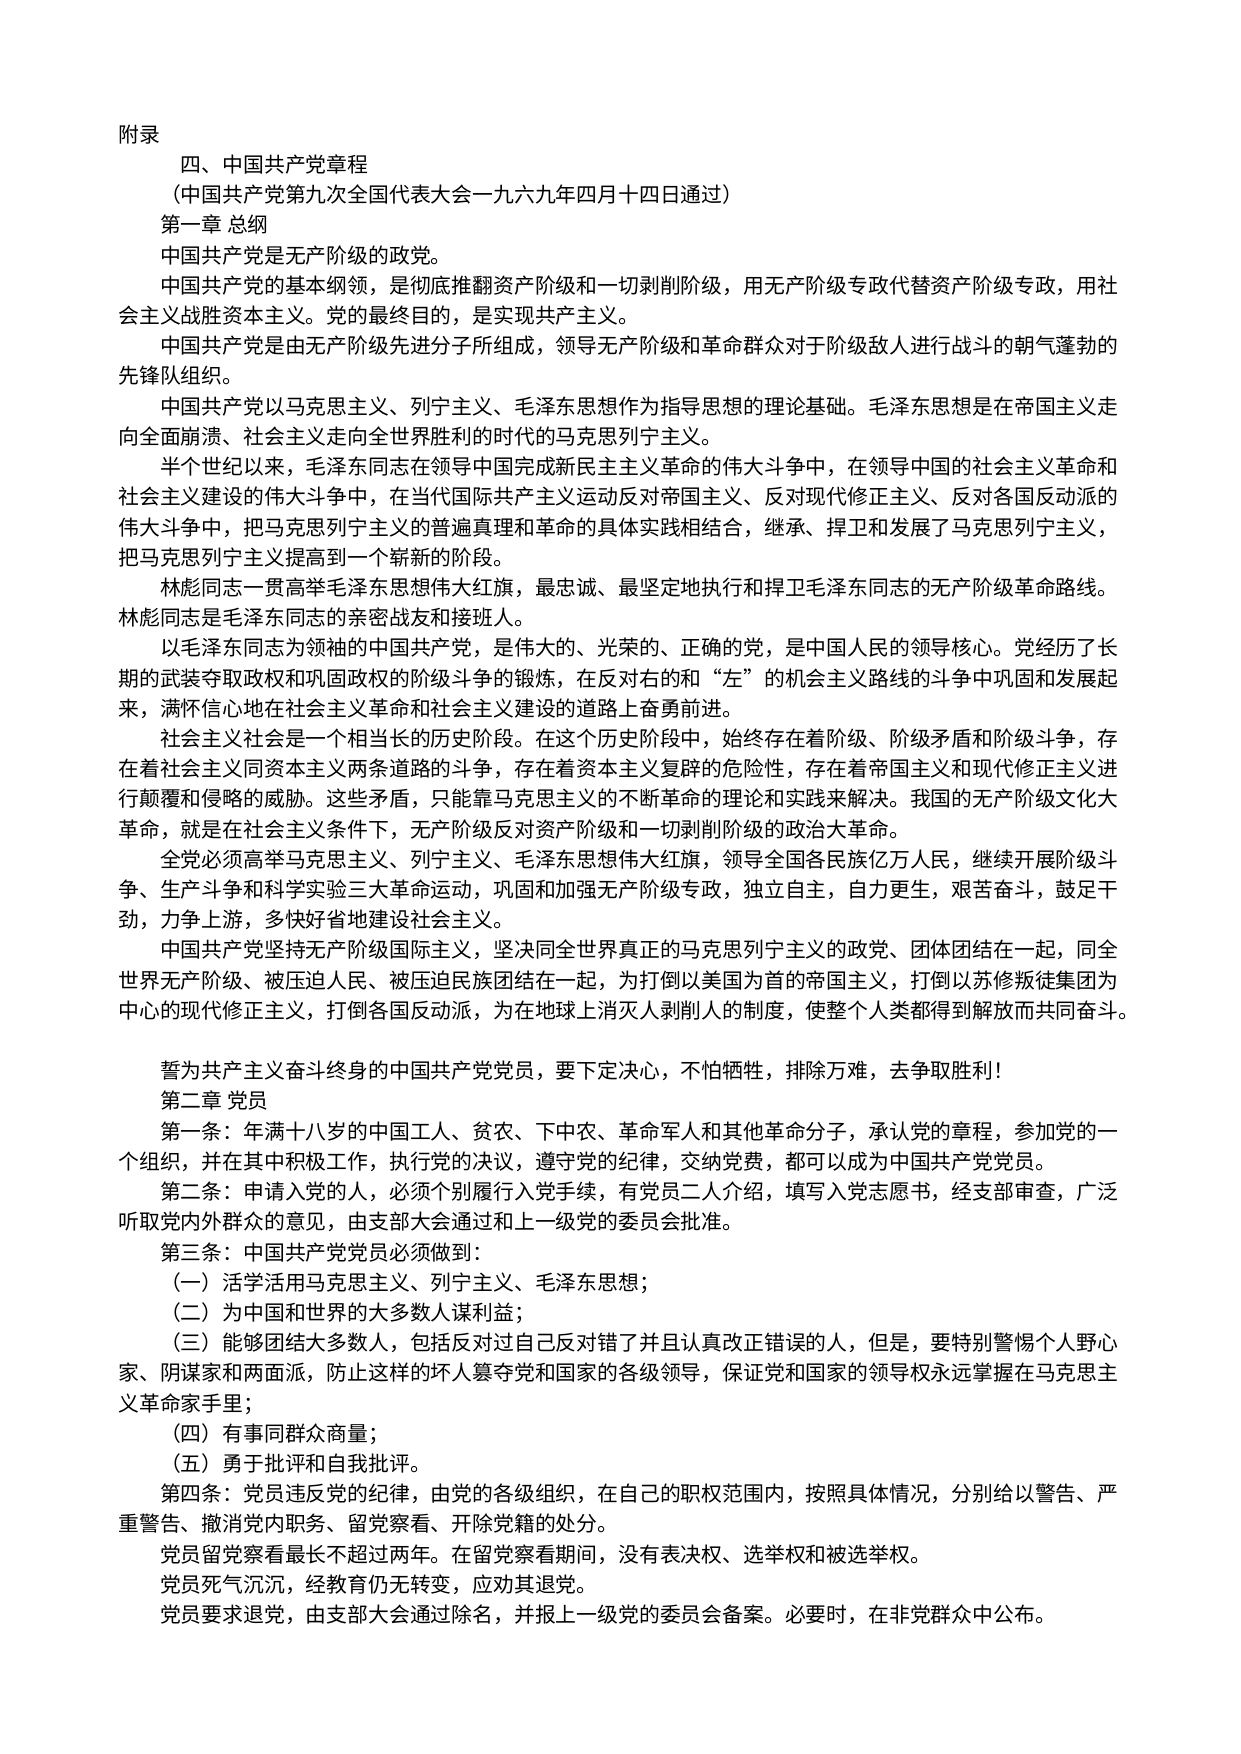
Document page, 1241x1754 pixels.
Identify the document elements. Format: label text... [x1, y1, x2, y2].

text （中国共产党第九次全国代表大会一九六九年四月十四日通过） [118, 178, 1122, 209]
text 第二条：申请入党的人，必须个别履行入党手续，有党员二人介绍，填写入党志愿书，经支部审查，广泛听取党内外群众的意见，由支部大会通过和上一级党的委员会批准。 [118, 1175, 1122, 1236]
text 中国共产党以马克思主义、列宁主义、毛泽东思想作为指导思想的理论基础。毛泽东思想是在帝国主义走向全面崩溃、社会主义走向全世界胜利的时代的马克思列宁主义。 [118, 390, 1122, 450]
text 誓为共产主义奋斗终身的中国共产党党员，要下定决心，不怕牺牲，排除万难，去争取胜利！ [118, 1054, 1122, 1085]
text 四、中国共产党章程 [118, 148, 1122, 178]
text 第二章 党员 [118, 1085, 1122, 1115]
text 党员留党察看最长不超过两年。在留党察看期间，没有表决权、选举权和被选举权。 [118, 1538, 1122, 1568]
text （二）为中国和世界的大多数人谋利益； [118, 1296, 1122, 1326]
text 第一条：年满十八岁的中国工人、贫农、下中农、革命军人和其他革命分子，承认党的章程，参加党的一个组织，并在其中积极工作，执行党的决议，遵守党的纪律，交纳党费，都可以成为中国共产党党员。 [118, 1115, 1122, 1175]
text 党员要求退党，由支部大会通过除名，并报上一级党的委员会备案。必要时，在非党群众中公布。 [118, 1598, 1122, 1628]
text 林彪同志一贯高举毛泽东思想伟大红旗，最忠诚、最坚定地执行和捍卫毛泽东同志的无产阶级革命路线。林彪同志是毛泽东同志的亲密战友和接班人。 [118, 571, 1122, 632]
text （三）能够团结大多数人，包括反对过自己反对错了并且认真改正错误的人，但是，要特别警惕个人野心家、阴谋家和两面派，防止这样的坏人篡夺党和国家的各级领导，保证党和国家的领导权永远掌握在马克思主义革命家手里； [118, 1326, 1122, 1417]
text （五）勇于批评和自我批评。 [118, 1447, 1122, 1477]
text 中国共产党是无产阶级的政党。 [118, 239, 1122, 269]
text （四）有事同群众商量； [118, 1417, 1122, 1447]
text （一）活学活用马克思主义、列宁主义、毛泽东思想； [118, 1266, 1122, 1296]
text 附录 [118, 118, 1122, 148]
text 第四条：党员违反党的纪律，由党的各级组织，在自己的职权范围内，按照具体情况，分别给以警告、严重警告、撤消党内职务、留党察看、开除党籍的处分。 [118, 1477, 1122, 1538]
text 第一章 总纲 [118, 209, 1122, 239]
text 党员死气沉沉，经教育仍无转变，应劝其退党。 [118, 1568, 1122, 1598]
text 以毛泽东同志为领袖的中国共产党，是伟大的、光荣的、正确的党，是中国人民的领导核心。党经历了长期的武装夺取政权和巩固政权的阶级斗争的锻炼，在反对右的和“左”的机会主义路线的斗争中巩固和发展起来，满怀信心地在社会主义革命和社会主义建设的道路上奋勇前进。 [118, 632, 1122, 722]
text 中国共产党是由无产阶级先进分子所组成，领导无产阶级和革命群众对于阶级敌人进行战斗的朝气蓬勃的先锋队组织。 [118, 329, 1122, 390]
text 第三条：中国共产党党员必须做到： [118, 1236, 1122, 1266]
text 中国共产党的基本纲领，是彻底推翻资产阶级和一切剥削阶级，用无产阶级专政代替资产阶级专政，用社会主义战胜资本主义。党的最终目的，是实现共产主义。 [118, 269, 1122, 329]
text 社会主义社会是一个相当长的历史阶段。在这个历史阶段中，始终存在着阶级、阶级矛盾和阶级斗争，存在着社会主义同资本主义两条道路的斗争，存在着资本主义复辟的危险性，存在着帝国主义和现代修正主义进行颠覆和侵略的威胁。这些矛盾，只能靠马克思主义的不断革命的理论和实践来解决。我国的无产阶级文化大革命，就是在社会主义条件下，无产阶级反对资产阶级和一切剥削阶级的政治大革命。 [118, 722, 1122, 843]
text 全党必须高举马克思主义、列宁主义、毛泽东思想伟大红旗，领导全国各民族亿万人民，继续开展阶级斗争、生产斗争和科学实验三大革命运动，巩固和加强无产阶级专政，独立自主，自力更生，艰苦奋斗，鼓足干劲，力争上游，多快好省地建设社会主义。 [118, 843, 1122, 934]
text 中国共产党坚持无产阶级国际主义，坚决同全世界真正的马克思列宁主义的政党、团体团结在一起，同全世界无产阶级、被压迫人民、被压迫民族团结在一起，为打倒以美国为首的帝国主义，打倒以苏修叛徒集团为中心的现代修正主义，打倒各国反动派，为在地球上消灭人剥削人的制度，使整个人类都得到解放而共同奋斗。 [118, 934, 1122, 1054]
text 半个世纪以来，毛泽东同志在领导中国完成新民主主义革命的伟大斗争中，在领导中国的社会主义革命和社会主义建设的伟大斗争中，在当代国际共产主义运动反对帝国主义、反对现代修正主义、反对各国反动派的伟大斗争中，把马克思列宁主义的普遍真理和革命的具体实践相结合，继承、捍卫和发展了马克思列宁主义，把马克思列宁主义提高到一个崭新的阶段。 [118, 450, 1122, 571]
